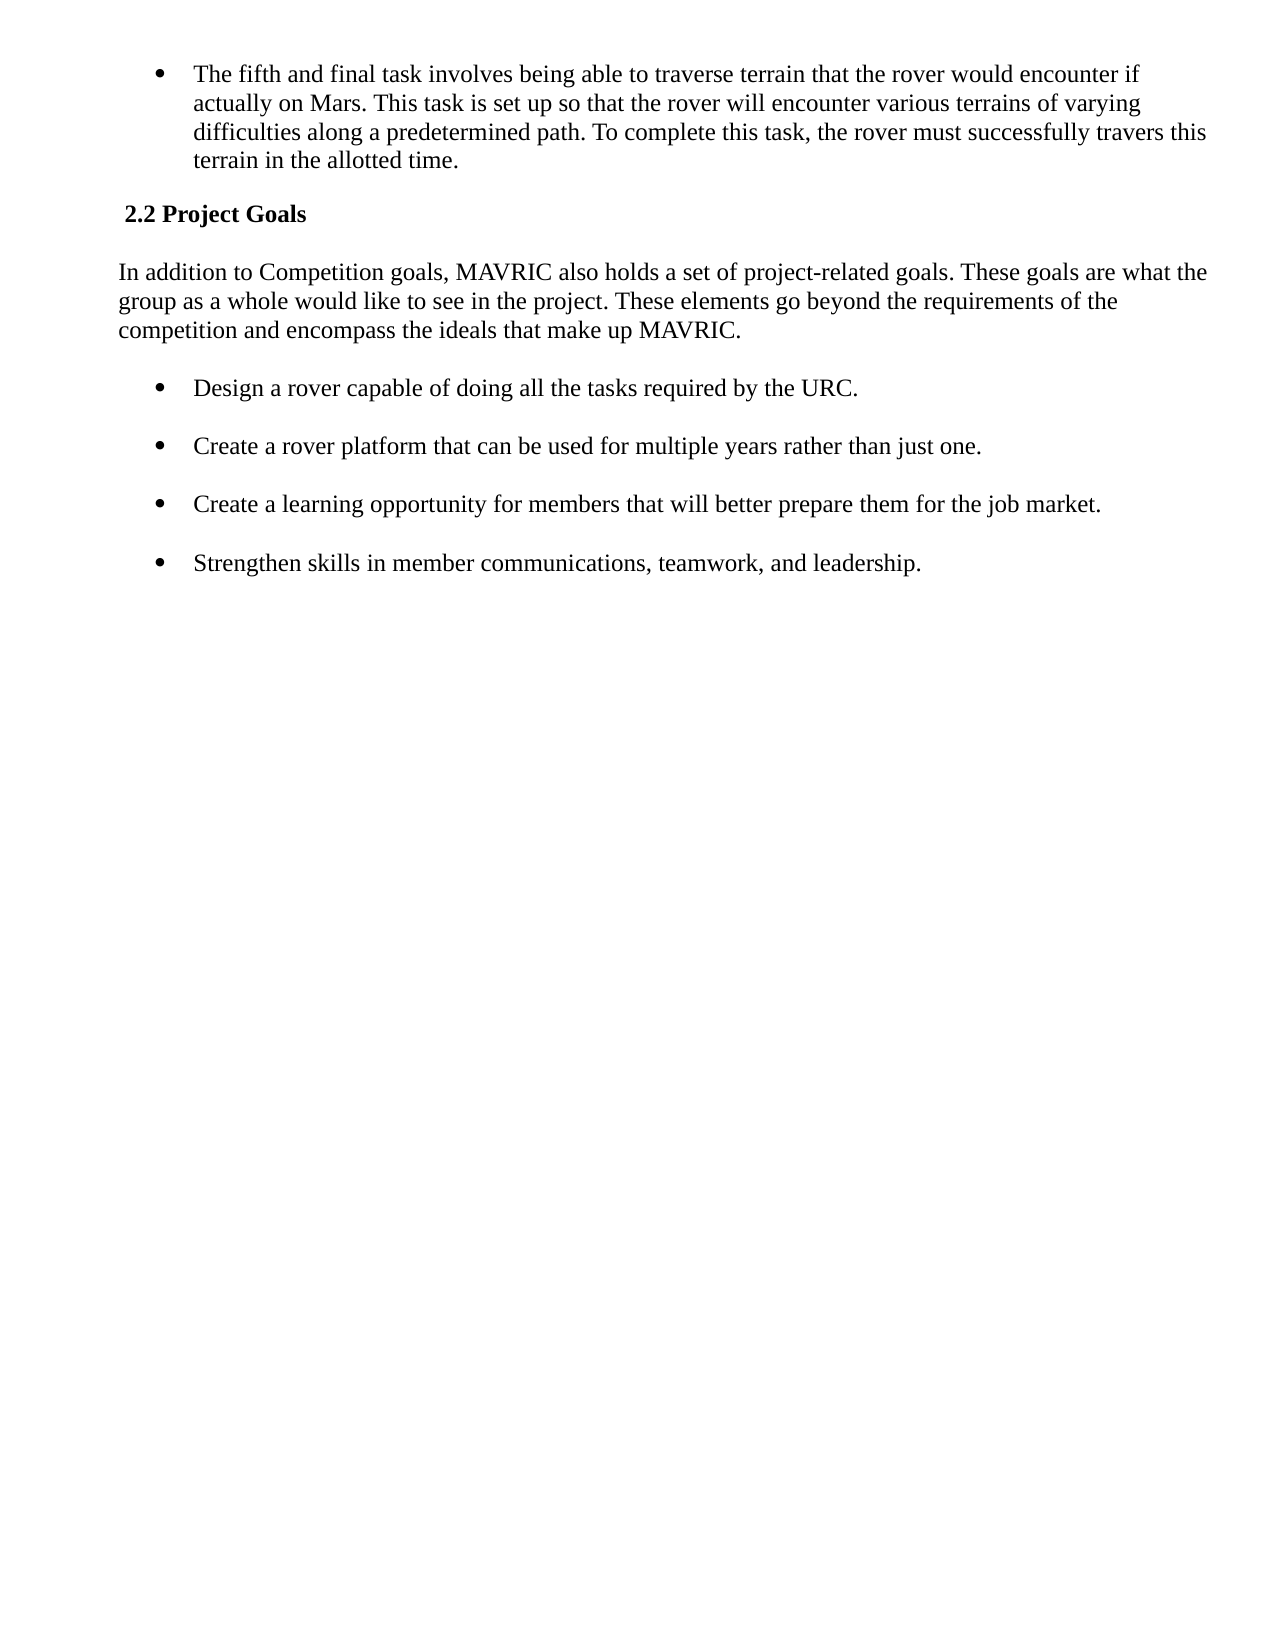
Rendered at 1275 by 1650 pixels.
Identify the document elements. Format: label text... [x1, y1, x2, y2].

text  The fifth and final task involves being able to traverse terrain that the rover would encounter if actually on Mars. This task is set up so that the rover will encounter various terrains of varying difficulties along a predetermined path. To complete this task, the rover must successfully travers this terrain in the allotted time. [156, 59, 1216, 174]
list Create a rover platform that can be used for multiple years rather than just one. [156, 431, 1216, 460]
list Design a rover capable of doing all the tasks required by the URC. [156, 373, 1216, 402]
subtitle 2.2 Project Goals [118, 199, 1216, 228]
list Strengthen skills in member communications, teamwork, and leadership. [156, 548, 1216, 576]
list Create a learning opportunity for members that will better prepare them for the job market. [156, 489, 1216, 518]
text In addition to Competition goals, MAVRIC also holds a set of project-related goals. These goals are what the group as a whole would like to see in the project. These elements go beyond the requirements of the competition and encompass the ideals that make up MAVRIC. [118, 257, 1216, 343]
